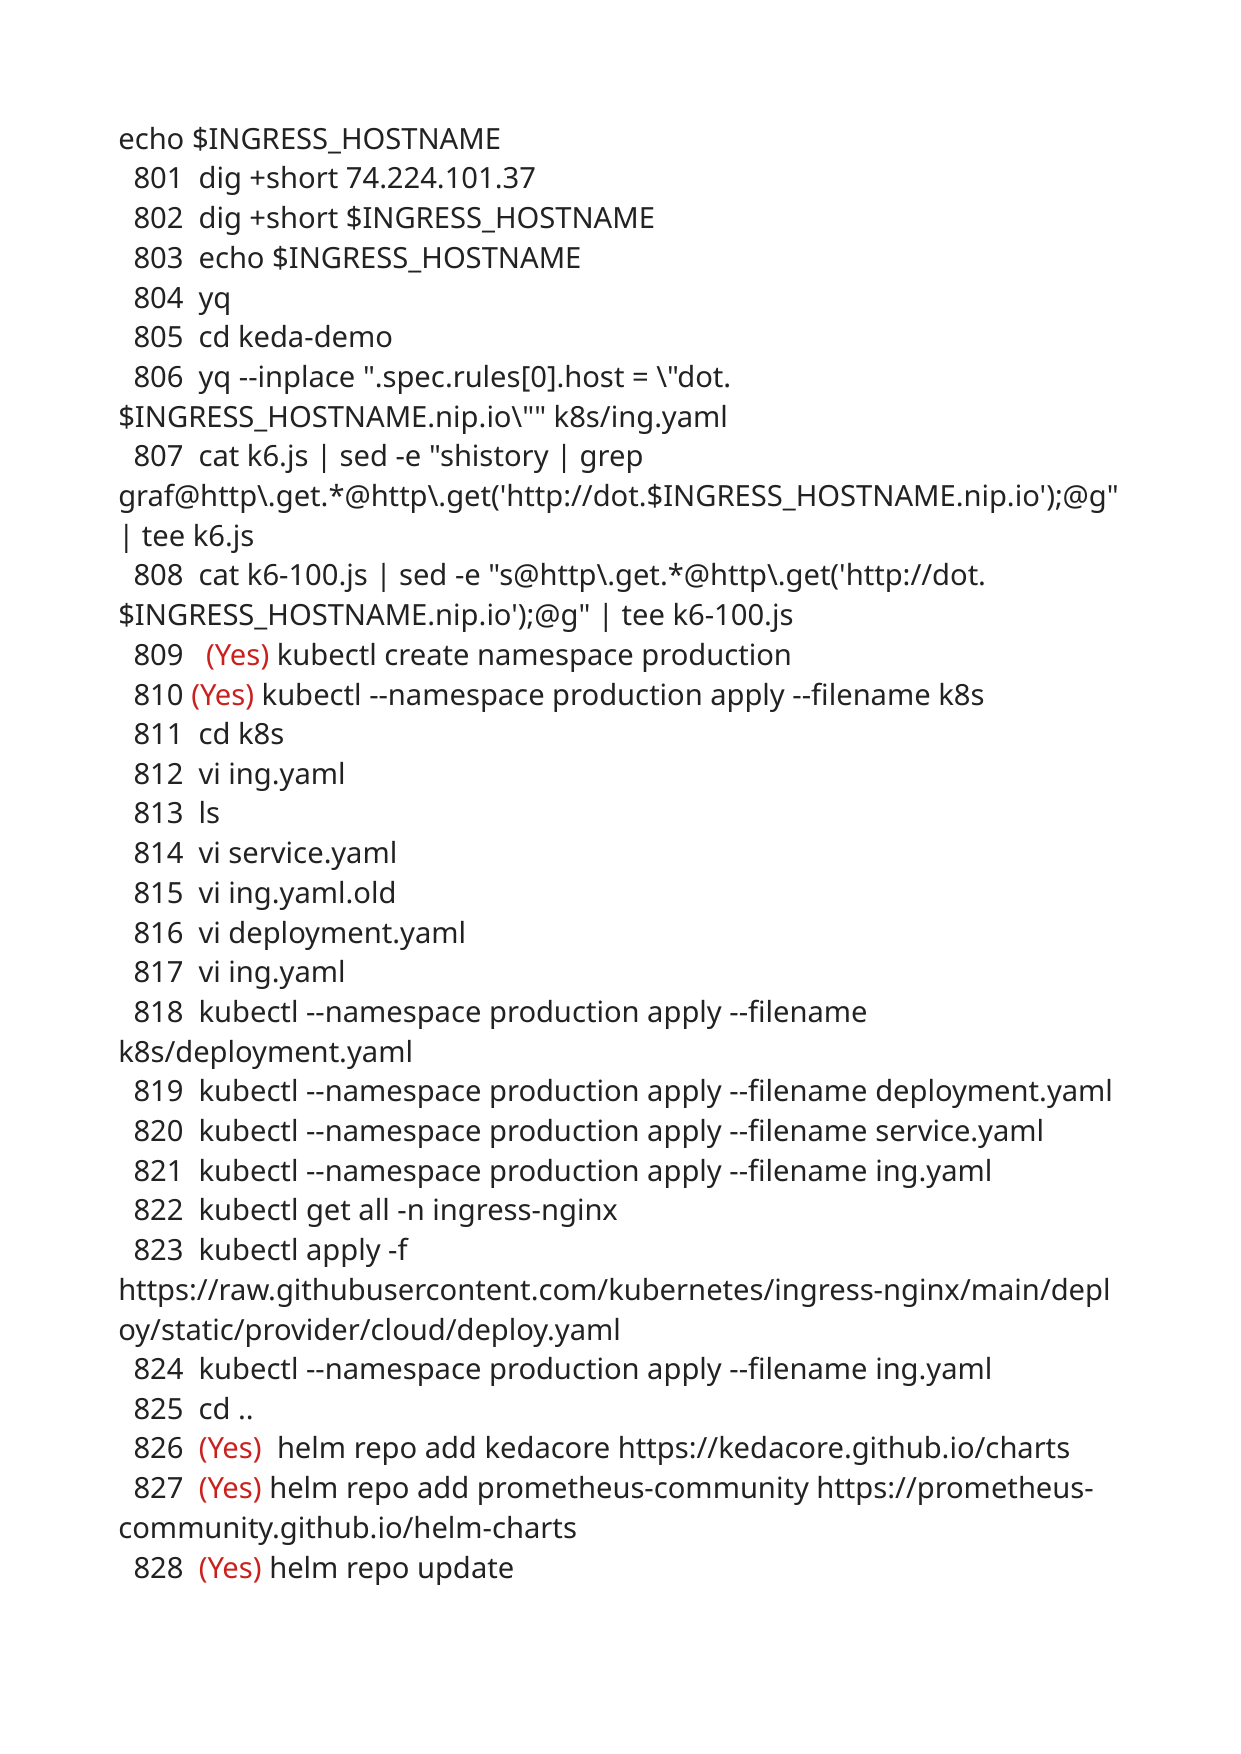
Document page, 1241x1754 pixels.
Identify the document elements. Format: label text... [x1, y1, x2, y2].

text 810 (Yes) kubectl --namespace production apply --filename k8s [118, 674, 1122, 713]
text 805 cd keda-demo [118, 317, 1122, 356]
text 802 dig +short $INGRESS_HOSTNAME [118, 197, 1122, 237]
text 823 kubectl apply -f https://raw.githubusercontent.com/kubernetes/ingress-nginx/main/deploy/static/provider/cloud/deploy.yaml [118, 1229, 1122, 1348]
text 827 (Yes) helm repo add prometheus-community https://prometheus-community.github.io/helm-charts [118, 1467, 1122, 1547]
text 811 cd k8s [118, 713, 1122, 753]
text 815 vi ing.yaml.old [118, 872, 1122, 912]
text 809 (Yes) kubectl create namespace production [118, 634, 1122, 674]
text 828 (Yes) helm repo update [118, 1547, 1122, 1587]
text 813 ls [118, 793, 1122, 832]
text 804 yq [118, 277, 1122, 317]
text 826 (Yes) helm repo add kedacore https://kedacore.github.io/charts [118, 1428, 1122, 1467]
text 814 vi service.yaml [118, 832, 1122, 872]
text 816 vi deployment.yaml [118, 912, 1122, 952]
text 808 cat k6-100.js | sed -e "s@http\.get.*@http\.get('http://dot.$INGRESS_HOSTNAME.nip.io');@g" | tee k6-100.js [118, 555, 1122, 634]
text 817 vi ing.yaml [118, 952, 1122, 991]
text 807 cat k6.js | sed -e "shistory | grep graf@http\.get.*@http\.get('http://dot.$INGRESS_HOSTNAME.nip.io');@g" | tee k6.js [118, 436, 1122, 555]
text 818 kubectl --namespace production apply --filename k8s/deployment.yaml [118, 991, 1122, 1071]
text 821 kubectl --namespace production apply --filename ing.yaml [118, 1150, 1122, 1190]
text 822 kubectl get all -n ingress-nginx [118, 1190, 1122, 1229]
text 803 echo $INGRESS_HOSTNAME [118, 237, 1122, 277]
text echo $INGRESS_HOSTNAME [118, 118, 1122, 158]
text 824 kubectl --namespace production apply --filename ing.yaml [118, 1348, 1122, 1388]
text 812 vi ing.yaml [118, 753, 1122, 793]
text 825 cd .. [118, 1388, 1122, 1428]
text 820 kubectl --namespace production apply --filename service.yaml [118, 1110, 1122, 1150]
text 801 dig +short 74.224.101.37 [118, 158, 1122, 197]
text 819 kubectl --namespace production apply --filename deployment.yaml [118, 1071, 1122, 1110]
text 806 yq --inplace ".spec.rules[0].host = \"dot.$INGRESS_HOSTNAME.nip.io\"" k8s/ing.yaml [118, 356, 1122, 436]
